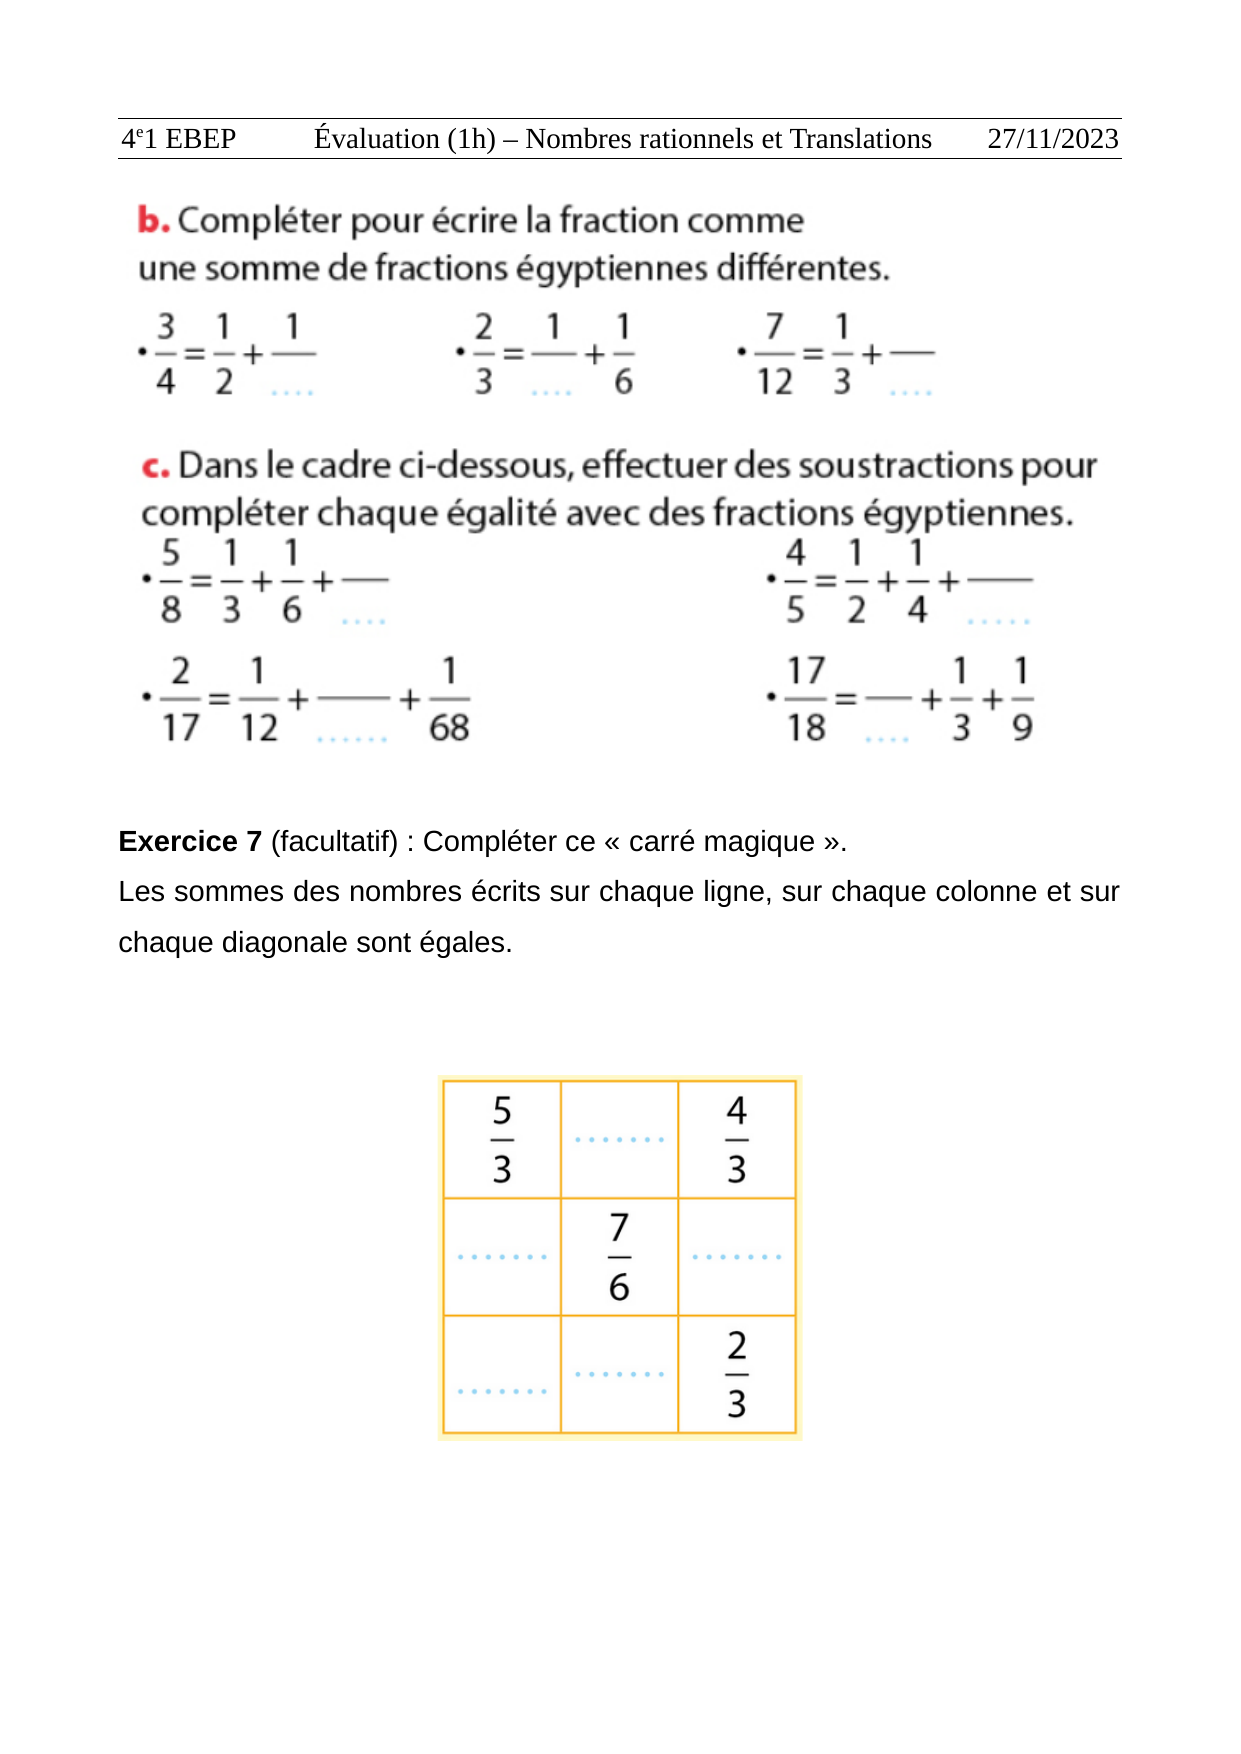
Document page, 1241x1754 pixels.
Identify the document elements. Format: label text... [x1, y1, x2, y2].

picture [118, 434, 1116, 757]
text Les sommes des nombres écrits sur chaque ligne, sur chaque colonne et sur chaque diagonale sont égales. [118, 874, 1122, 958]
picture [437, 1075, 803, 1441]
text Exercice 7 (facultatif) : Compléter ce « carré magique ». [118, 824, 1122, 858]
picture [118, 187, 965, 418]
